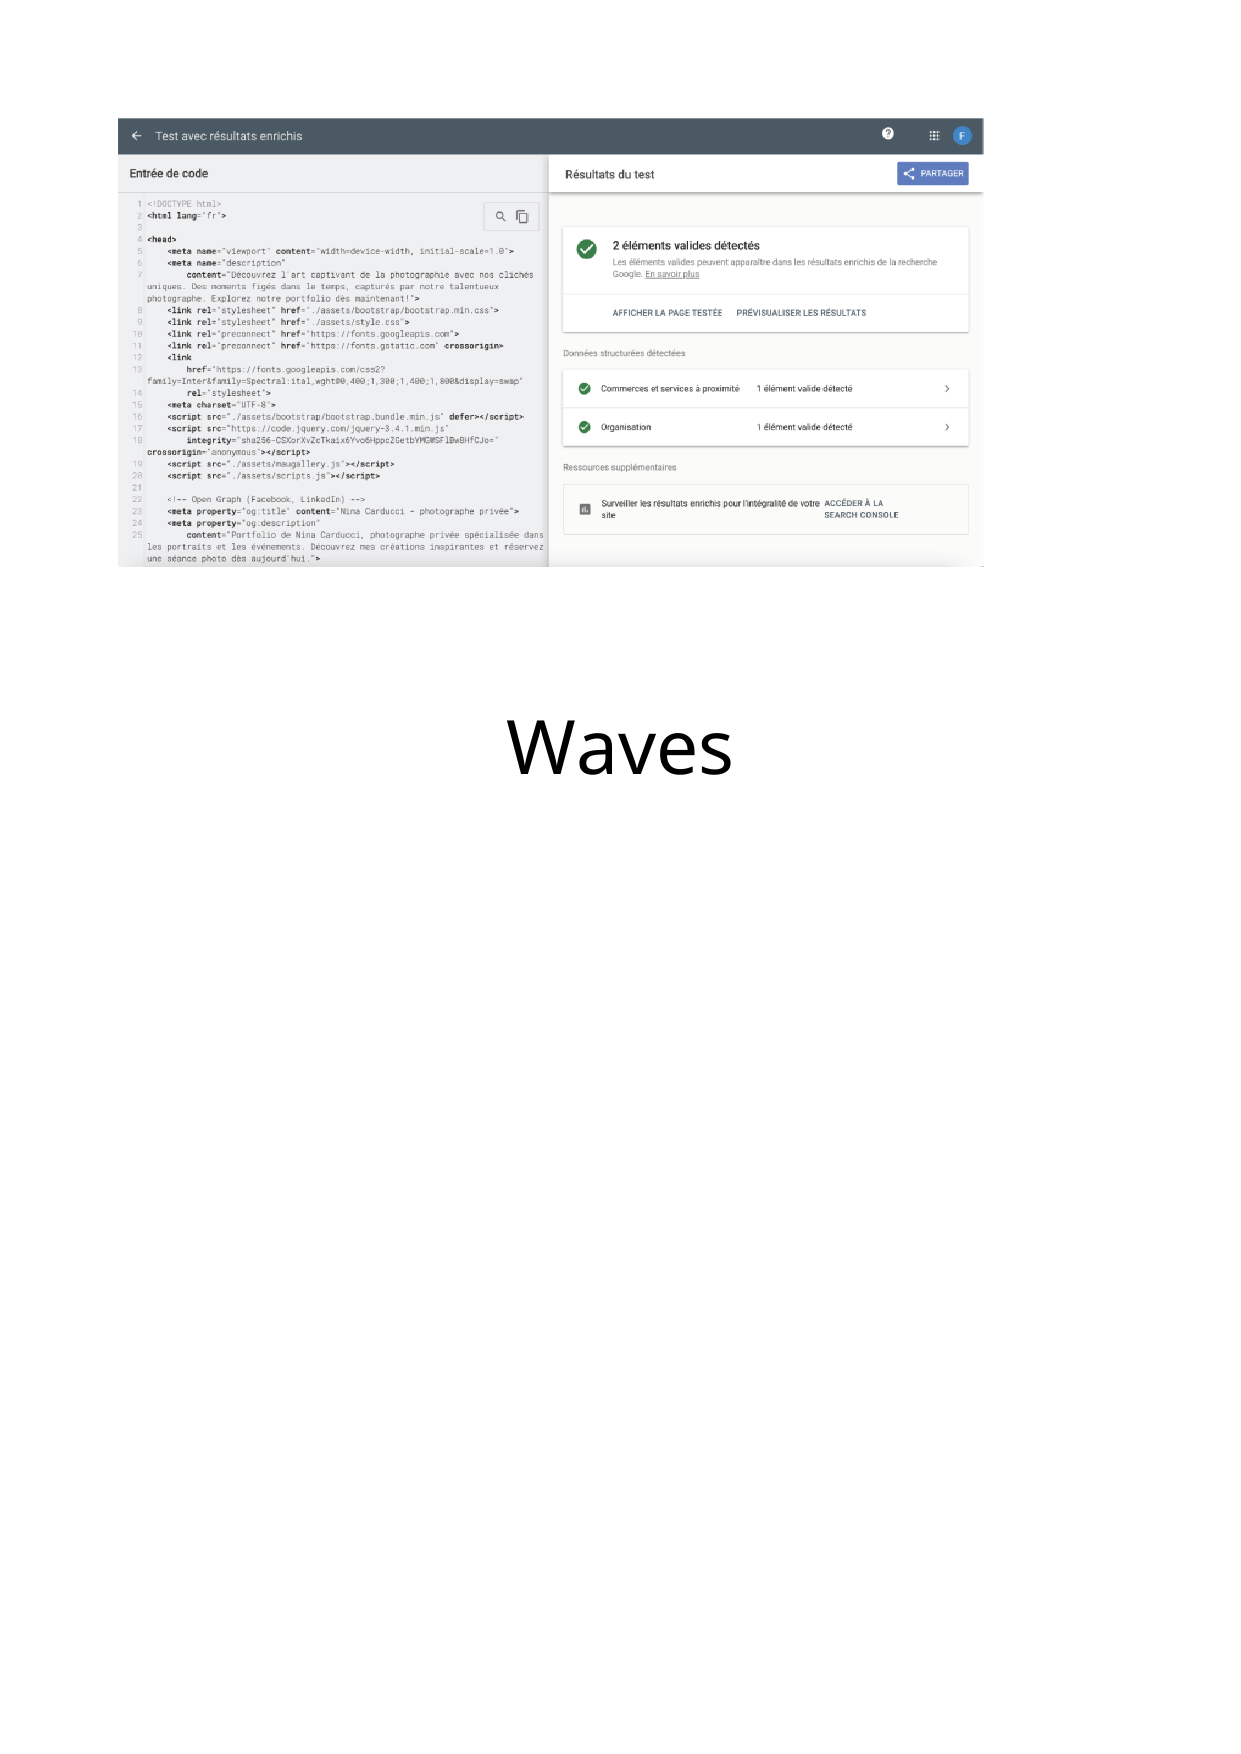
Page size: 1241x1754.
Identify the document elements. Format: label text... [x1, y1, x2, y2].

text Waves [118, 694, 1122, 797]
